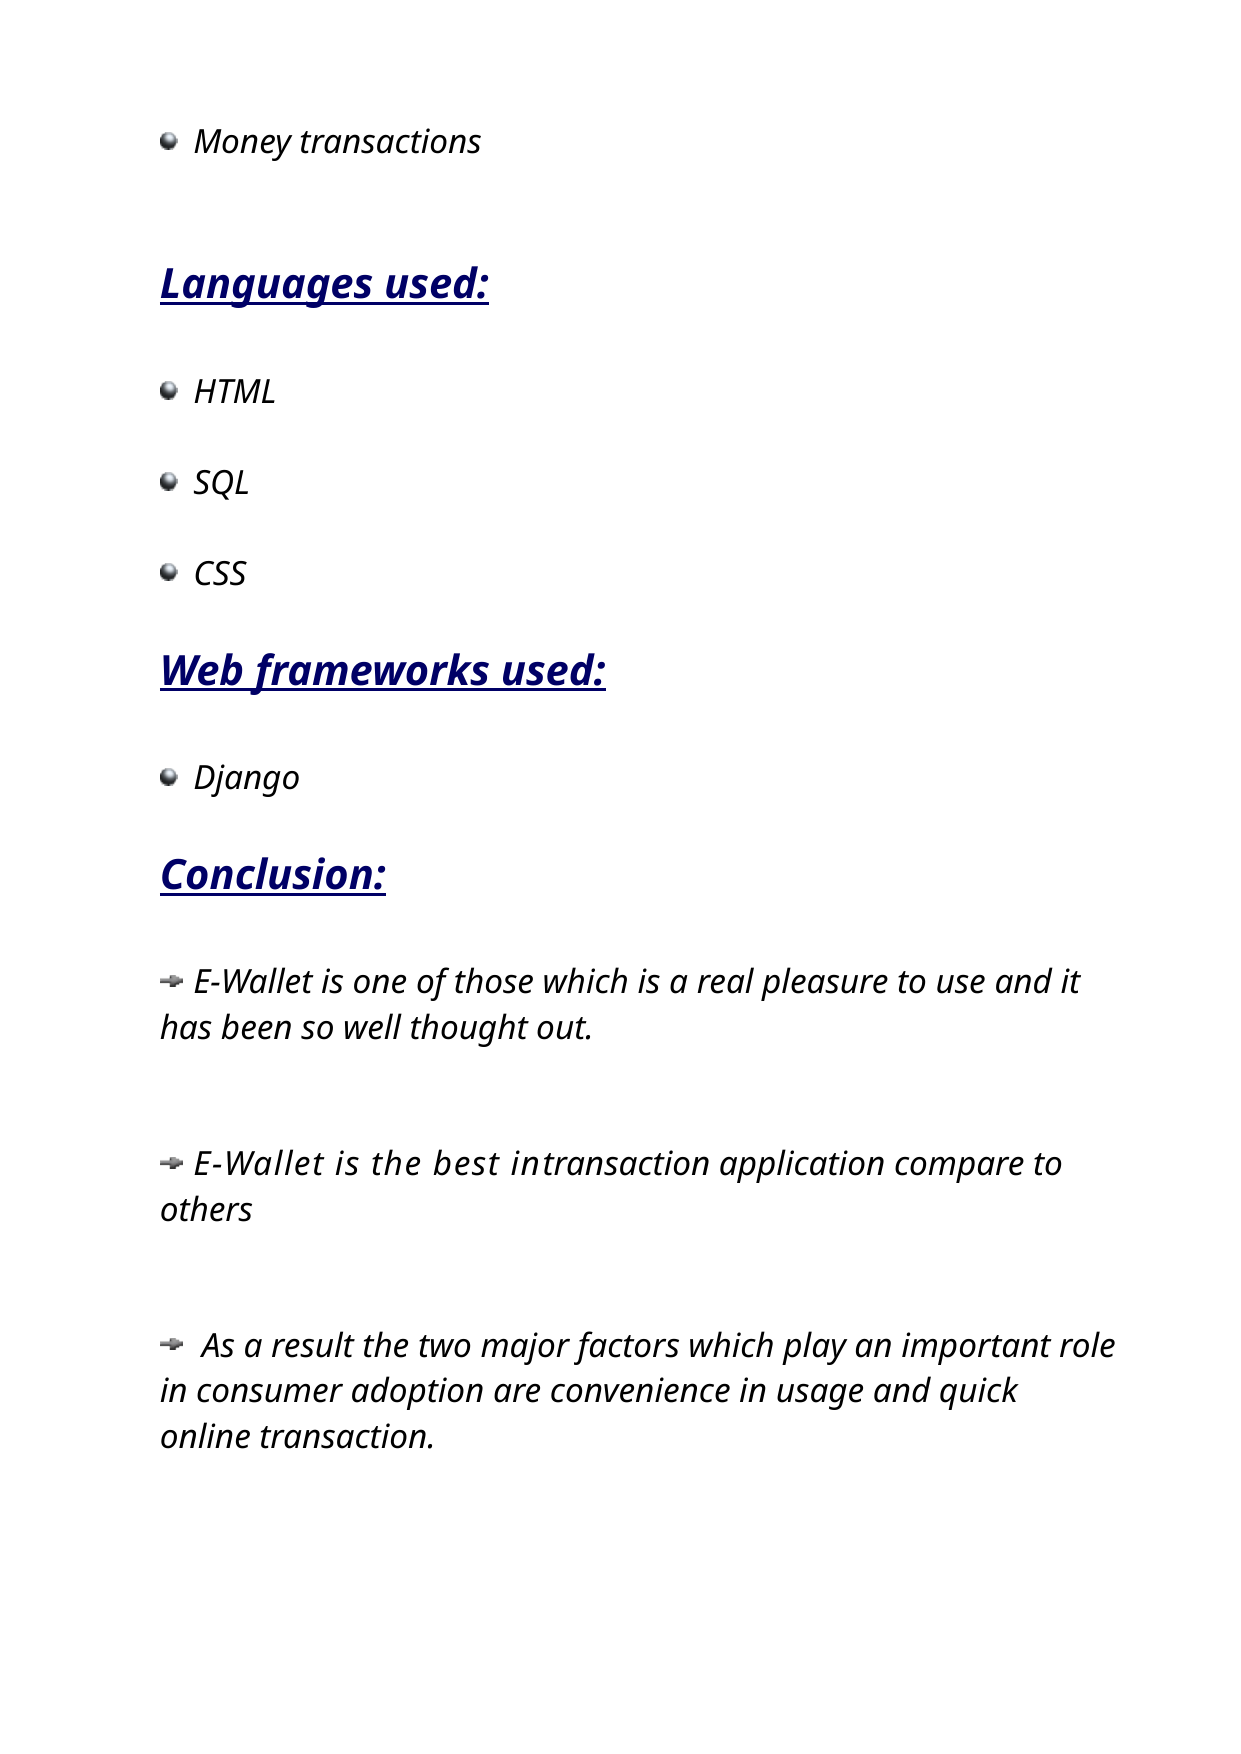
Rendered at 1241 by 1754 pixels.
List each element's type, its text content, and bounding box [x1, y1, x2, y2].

picture [160, 381, 178, 400]
list SQL [159, 459, 1122, 504]
picture [160, 768, 178, 786]
picture [160, 975, 183, 987]
list As a result the two major factors which play an important role in consumer adoption are convenience in usage and quick online transaction. [159, 1322, 1122, 1458]
list E-Wallet is one of those which is a real pleasure to use and it has been so well thought out. [159, 958, 1122, 1049]
list CSS [159, 549, 1122, 595]
list Money transactions [159, 118, 1122, 163]
picture [160, 1338, 183, 1350]
picture [160, 472, 178, 491]
picture [160, 1157, 183, 1169]
text Web frameworks used: [159, 640, 1122, 697]
list E-Wallet is the best intransaction application compare to others [159, 1140, 1122, 1231]
text Languages used: [159, 254, 1122, 311]
list HTML [159, 368, 1122, 413]
picture [160, 563, 178, 581]
list Django [159, 754, 1122, 799]
picture [160, 132, 178, 150]
text Conclusion: [159, 845, 1122, 902]
